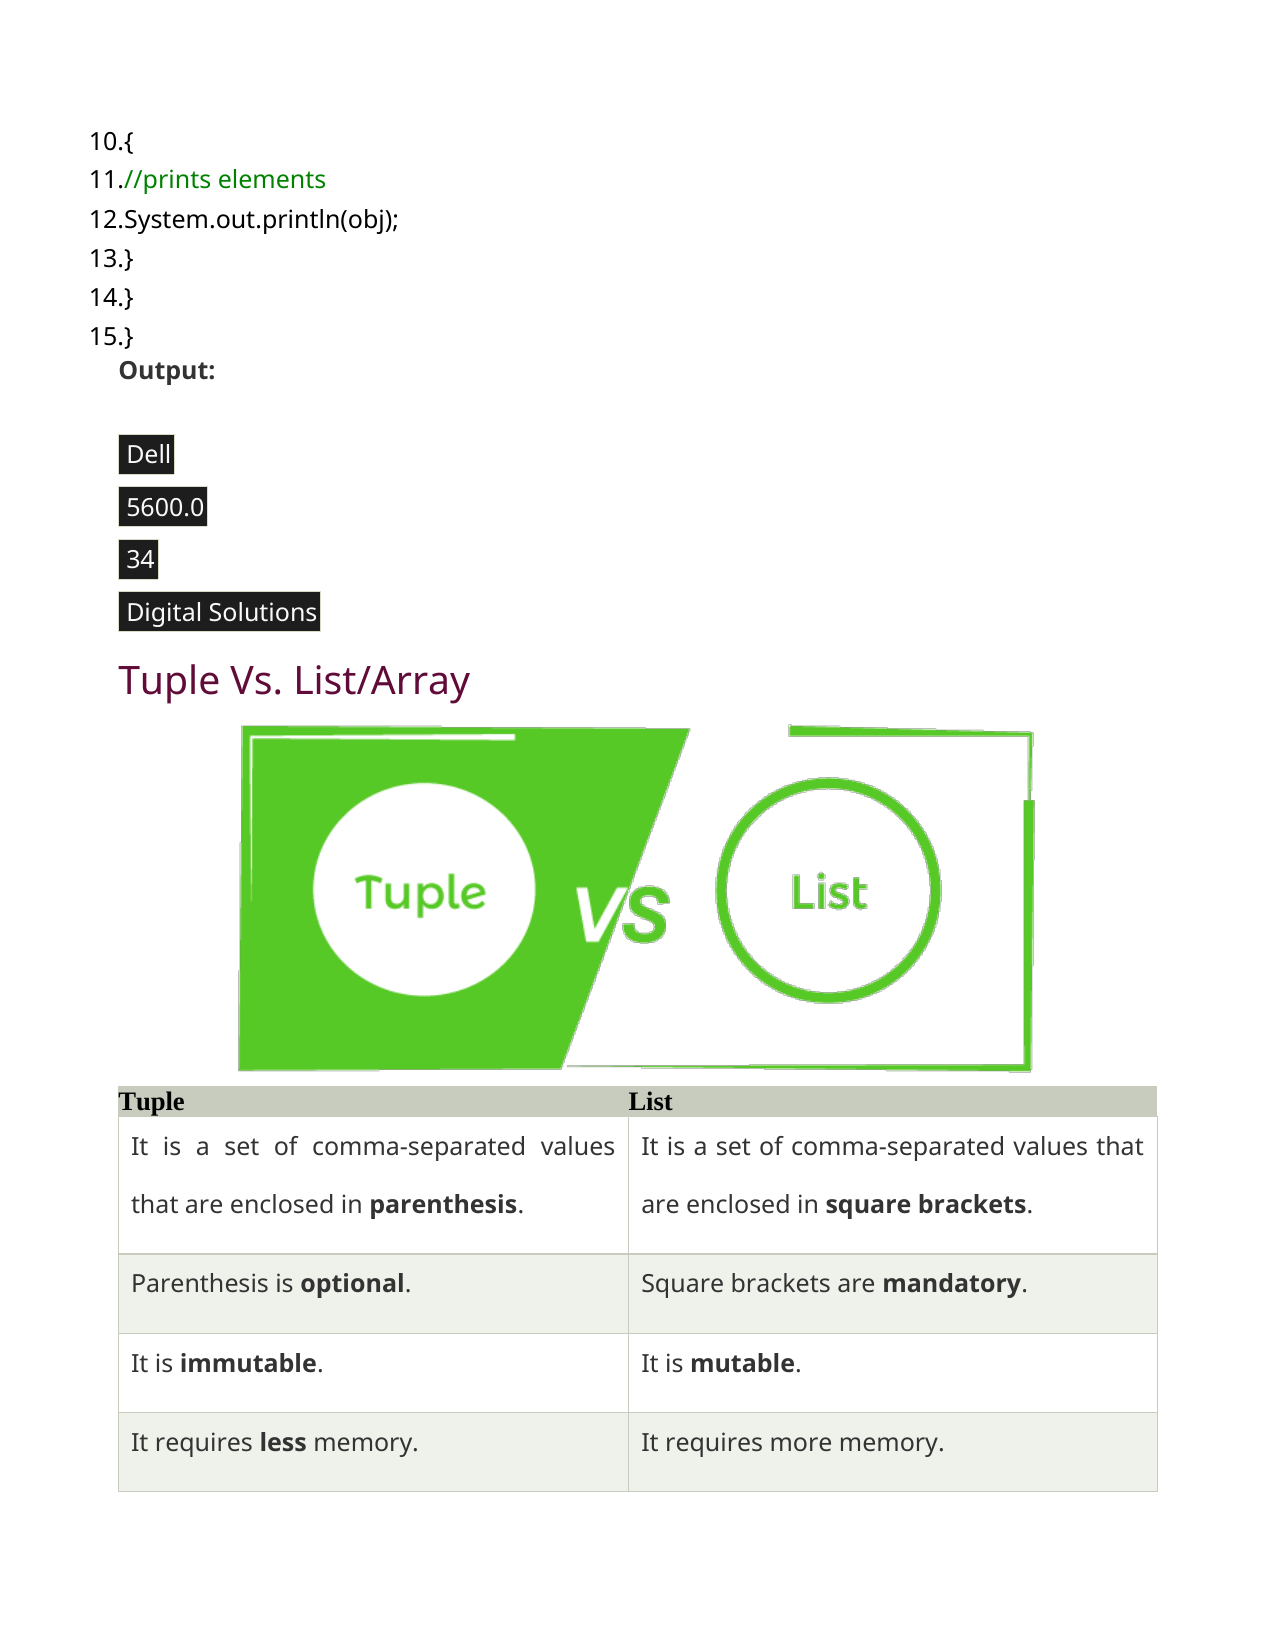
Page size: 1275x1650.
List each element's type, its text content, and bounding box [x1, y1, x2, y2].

table_cell It is a set of comma-separated values that are enclosed in square brackets. [629, 1117, 1157, 1253]
table_cell Square brackets are mandatory. [629, 1255, 1157, 1333]
text [321, 591, 1157, 632]
text [159, 539, 1157, 579]
text Dell [119, 435, 174, 474]
list } [118, 274, 1157, 313]
text Digital Solutions [119, 592, 320, 631]
table_header List [628, 1086, 1157, 1116]
text 5600.0 [119, 487, 207, 526]
table_header Tuple [118, 1086, 628, 1116]
text [175, 434, 1157, 474]
text [208, 486, 1157, 526]
list } [118, 313, 1157, 352]
table_cell It requires less memory. [119, 1413, 628, 1491]
text 34 [119, 540, 158, 579]
table_cell It is a set of comma-separated values that are enclosed in parenthesis. [119, 1117, 628, 1253]
table_cell Parenthesis is optional. [119, 1255, 628, 1333]
table_cell It requires more memory. [629, 1413, 1157, 1491]
list { [118, 118, 1157, 157]
list } [118, 235, 1157, 274]
table_cell It is mutable. [629, 1334, 1157, 1412]
picture [232, 718, 1043, 1082]
text Output: [118, 352, 1157, 387]
table_cell It is immutable. [119, 1334, 628, 1412]
subtitle Tuple Vs. List/Array [118, 652, 1157, 706]
list System.out.println(obj); [118, 196, 1157, 235]
list //prints elements [118, 157, 1157, 196]
